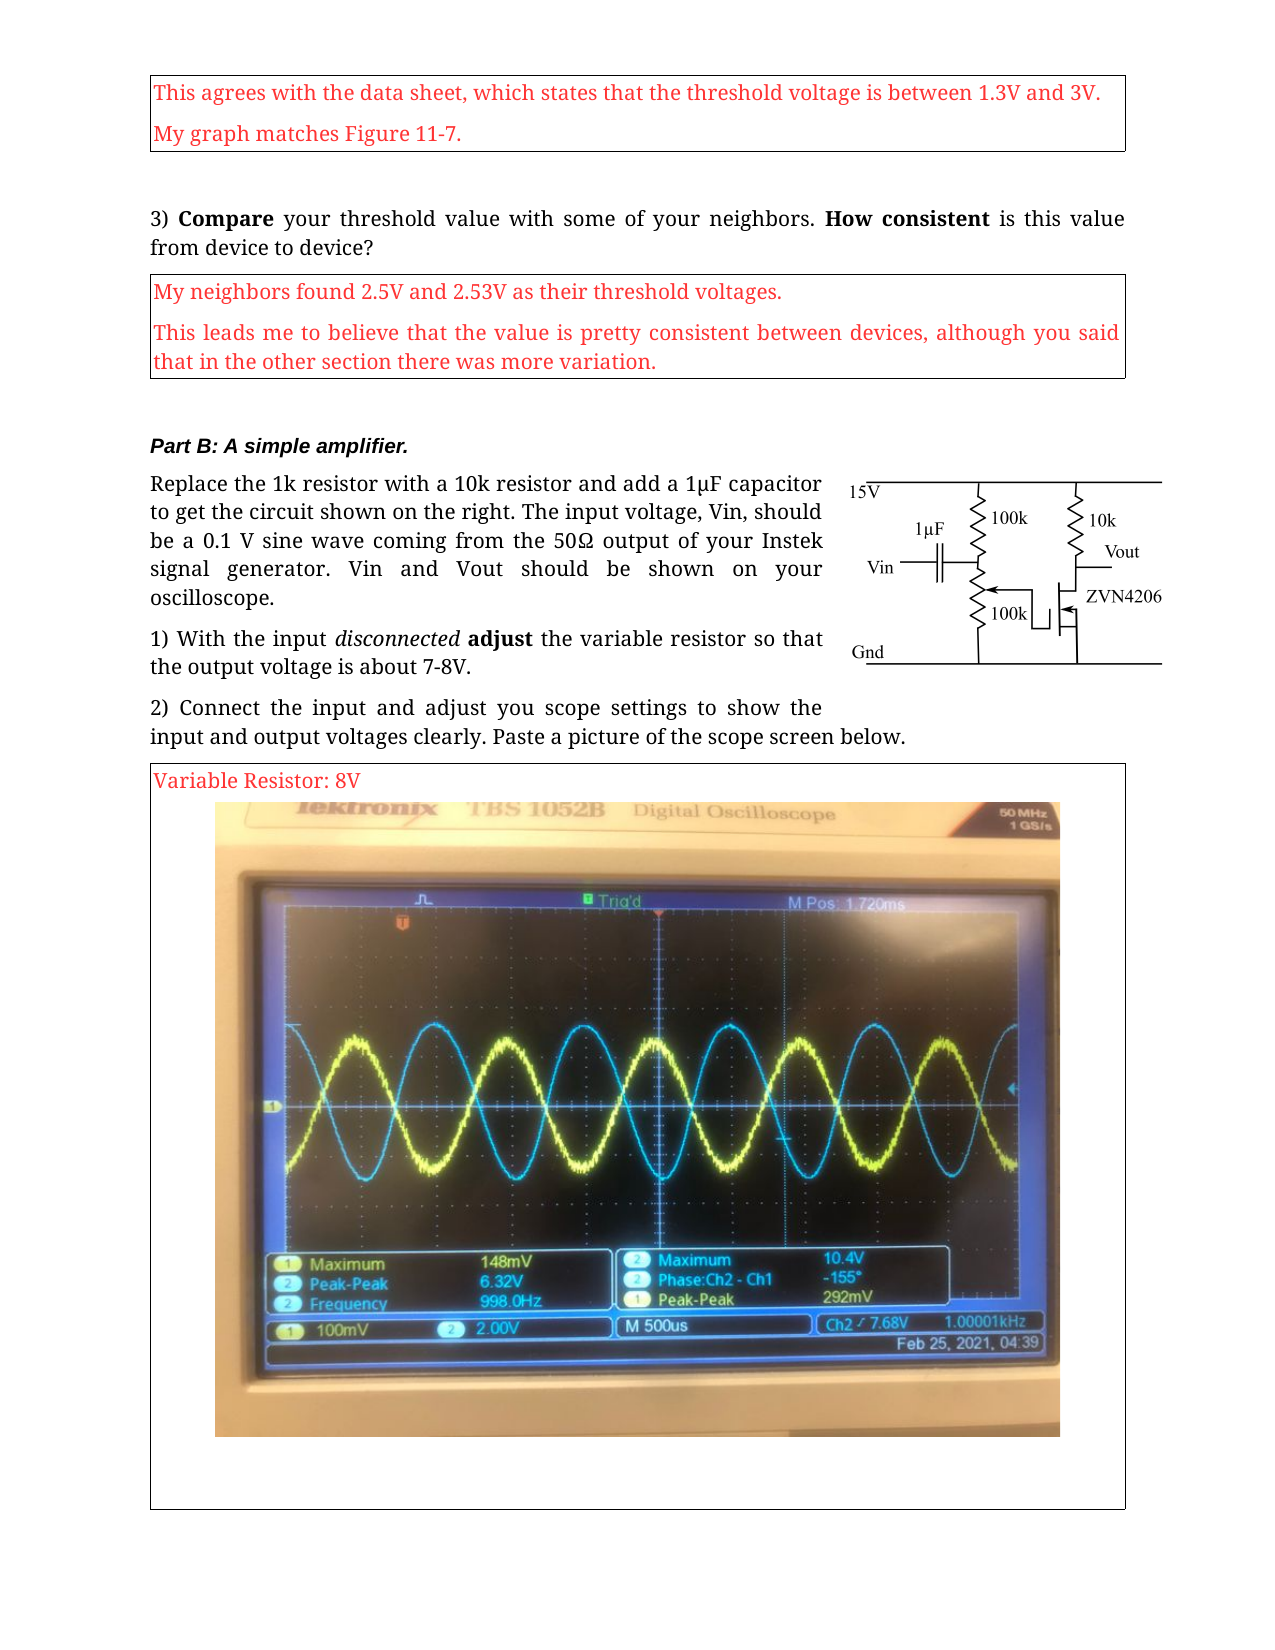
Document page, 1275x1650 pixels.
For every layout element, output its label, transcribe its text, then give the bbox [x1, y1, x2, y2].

text This agrees with the data sheet, which states that the threshold voltage is between 1.3V and 3V. [151, 76, 1125, 107]
subtitle Part B: A simple amplifier. [150, 434, 1125, 458]
text This leads me to believe that the value is pretty consistent between devices, although you said that in the other section there was more variation. [151, 315, 1125, 378]
text 1) With the input disconnected adjust the variable resistor so that the output voltage is about 7-8V. [150, 624, 824, 681]
text Variable Resistor: 8V [151, 764, 1125, 794]
text 3) Compare your threshold value with some of your neighbors. How consistent is this value from device to device? [150, 204, 1125, 261]
text Replace the 1k resistor with a 10k resistor and add a 1µF capacitor to get the circuit shown on the right. The input voltage, Vin, should be a 0.1 V sine wave coming from the 50Ω output of your Instek signal generator. Vin and Vout should be shown on your oscilloscope. [150, 468, 1162, 699]
text My graph matches Figure 11-7. [151, 116, 1125, 151]
picture [215, 802, 1060, 1437]
text My neighbors found 2.5V and 2.53V as their threshold voltages. [151, 275, 1125, 306]
picture [841, 472, 1163, 671]
text 2) Connect the input and adjust you scope settings to show the input and output voltages clearly. Paste a picture of the scope screen below. [150, 693, 1125, 750]
